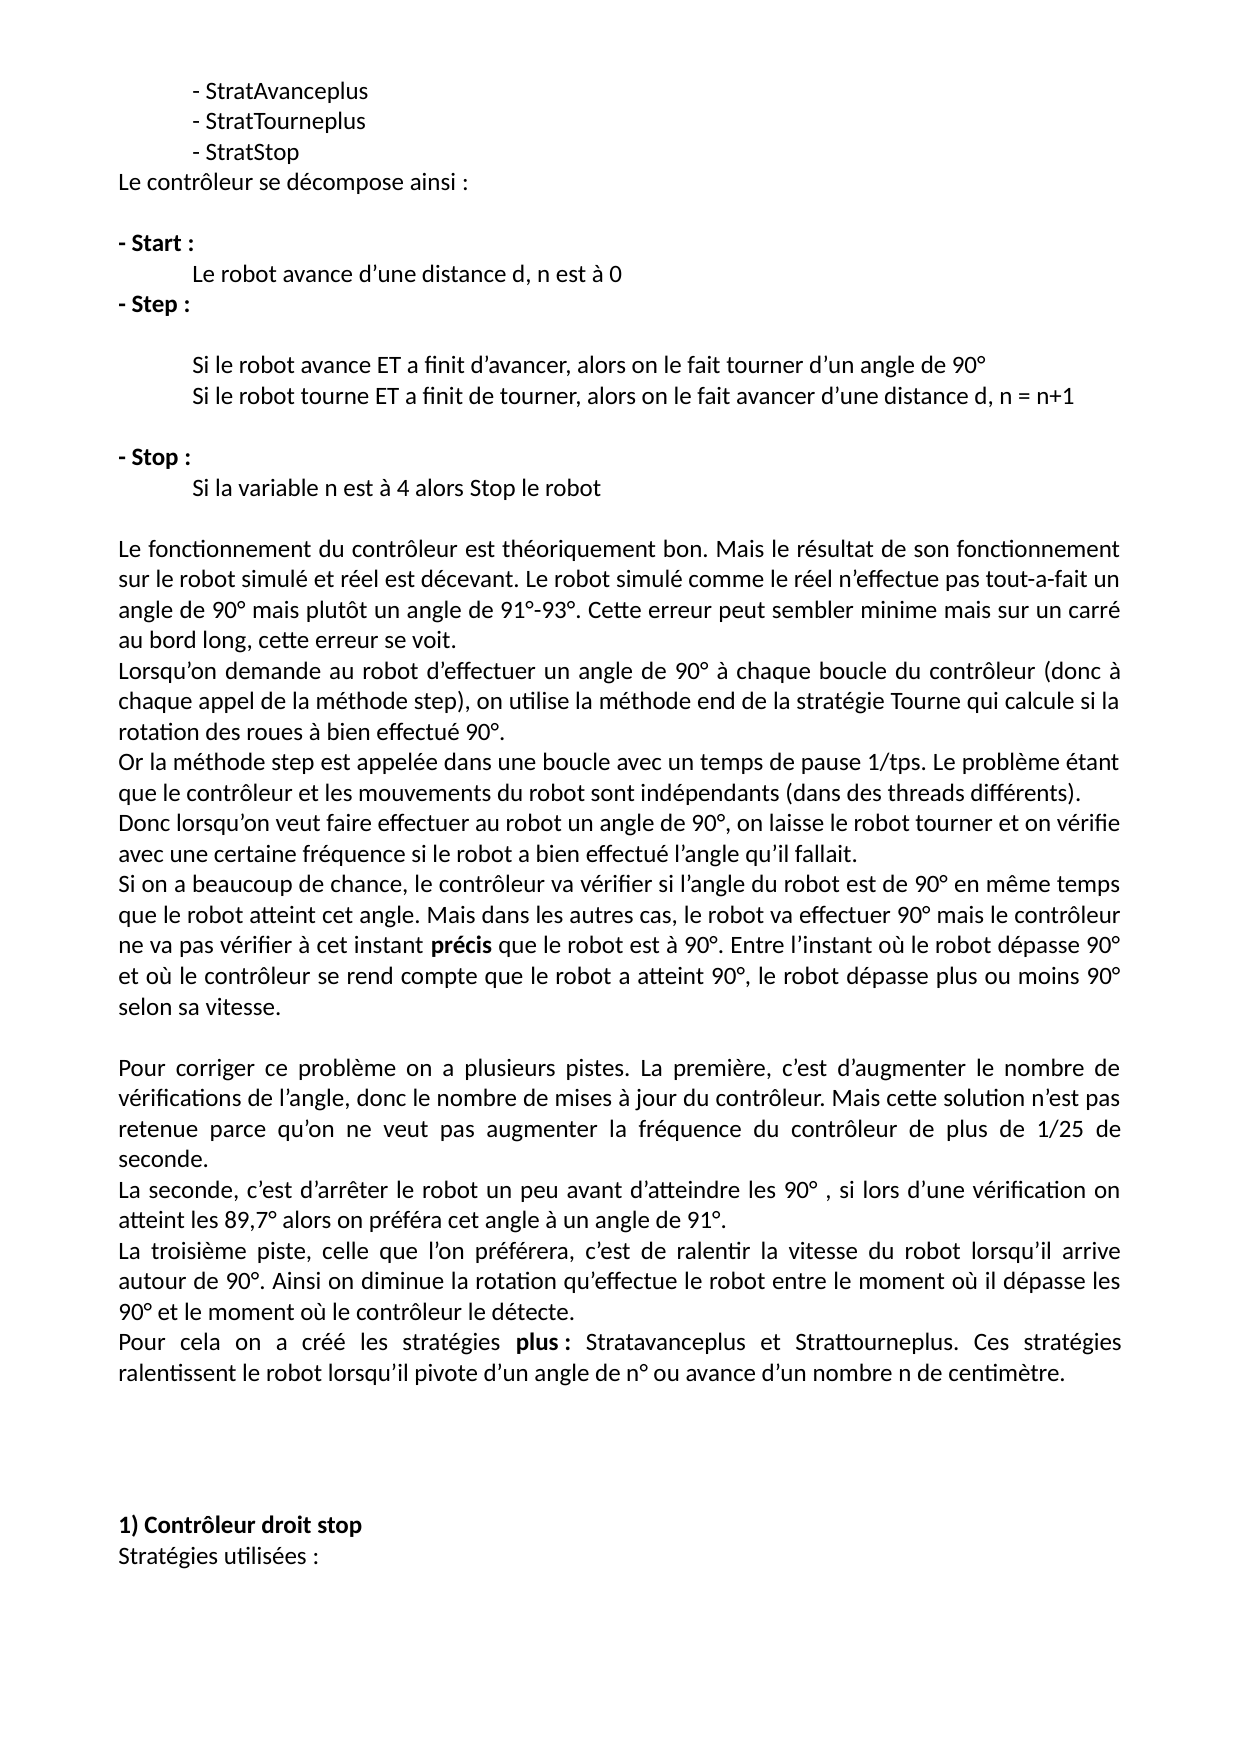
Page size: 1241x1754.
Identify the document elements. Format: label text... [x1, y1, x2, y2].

text 1) Contrôleur droit stop [118, 1509, 1122, 1540]
text Stratégies utilisées : [118, 1540, 1122, 1571]
text La seconde, c’est d’arrêter le robot un peu avant d’atteindre les 90° , si lors d’une vérification on atteint les 89,7° alors on préféra cet angle à un angle de 91°. [118, 1174, 1122, 1235]
text Si la variable n est à 4 alors Stop le robot [118, 472, 1122, 502]
text Le contrôleur se décompose ainsi : [118, 167, 1122, 197]
text Le robot avance d’une distance d, n est à 0 [118, 258, 1122, 289]
text - Step : [118, 289, 1122, 319]
text Si on a beaucoup de chance, le contrôleur va vérifier si l’angle du robot est de 90° en même temps que le robot atteint cet angle. Mais dans les autres cas, le robot va effectuer 90° mais le contrôleur ne va pas vérifier à cet instant précis que le robot est à 90°. Entre l’instant où le robot dépasse 90° et où le contrôleur se rend compte que le robot a atteint 90°, le robot dépasse plus ou moins 90° selon sa vitesse. [118, 868, 1122, 1021]
text - StratAvanceplus [118, 75, 1122, 106]
text Or la méthode step est appelée dans une boucle avec un temps de pause 1/tps. Le problème étant que le contrôleur et les mouvements du robot sont indépendants (dans des threads différents). [118, 746, 1122, 807]
text Lorsqu’on demande au robot d’effectuer un angle de 90° à chaque boucle du contrôleur (donc à chaque appel de la méthode step), on utilise la méthode end de la stratégie Tourne qui calcule si la rotation des roues à bien effectué 90°. [118, 655, 1122, 746]
text Si le robot tourne ET a finit de tourner, alors on le fait avancer d’une distance d, n = n+1 [118, 380, 1122, 411]
text Si le robot avance ET a finit d’avancer, alors on le fait tourner d’un angle de 90° [118, 350, 1122, 380]
text - StratStop [118, 136, 1122, 167]
text Pour cela on a créé les stratégies plus : Stratavanceplus et Strattourneplus. Ces stratégies ralentissent le robot lorsqu’il pivote d’un angle de n° ou avance d’un nombre n de centimètre. [118, 1326, 1122, 1387]
text Pour corriger ce problème on a plusieurs pistes. La première, c’est d’augmenter le nombre de vérifications de l’angle, donc le nombre de mises à jour du contrôleur. Mais cette solution n’est pas retenue parce qu’on ne veut pas augmenter la fréquence du contrôleur de plus de 1/25 de seconde. [118, 1052, 1122, 1174]
text La troisième piste, celle que l’on préférera, c’est de ralentir la vitesse du robot lorsqu’il arrive autour de 90°. Ainsi on diminue la rotation qu’effectue le robot entre le moment où il dépasse les 90° et le moment où le contrôleur le détecte. [118, 1235, 1122, 1326]
text Le fonctionnement du contrôleur est théoriquement bon. Mais le résultat de son fonctionnement sur le robot simulé et réel est décevant. Le robot simulé comme le réel n’effectue pas tout-a-fait un angle de 90° mais plutôt un angle de 91°-93°. Cette erreur peut sembler minime mais sur un carré au bord long, cette erreur se voit. [118, 533, 1122, 655]
text - Stop : [118, 441, 1122, 472]
text - StratTourneplus [118, 106, 1122, 136]
text - Start : [118, 228, 1122, 258]
text Donc lorsqu’on veut faire effectuer au robot un angle de 90°, on laisse le robot tourner et on vérifie avec une certaine fréquence si le robot a bien effectué l’angle qu’il fallait. [118, 807, 1122, 868]
